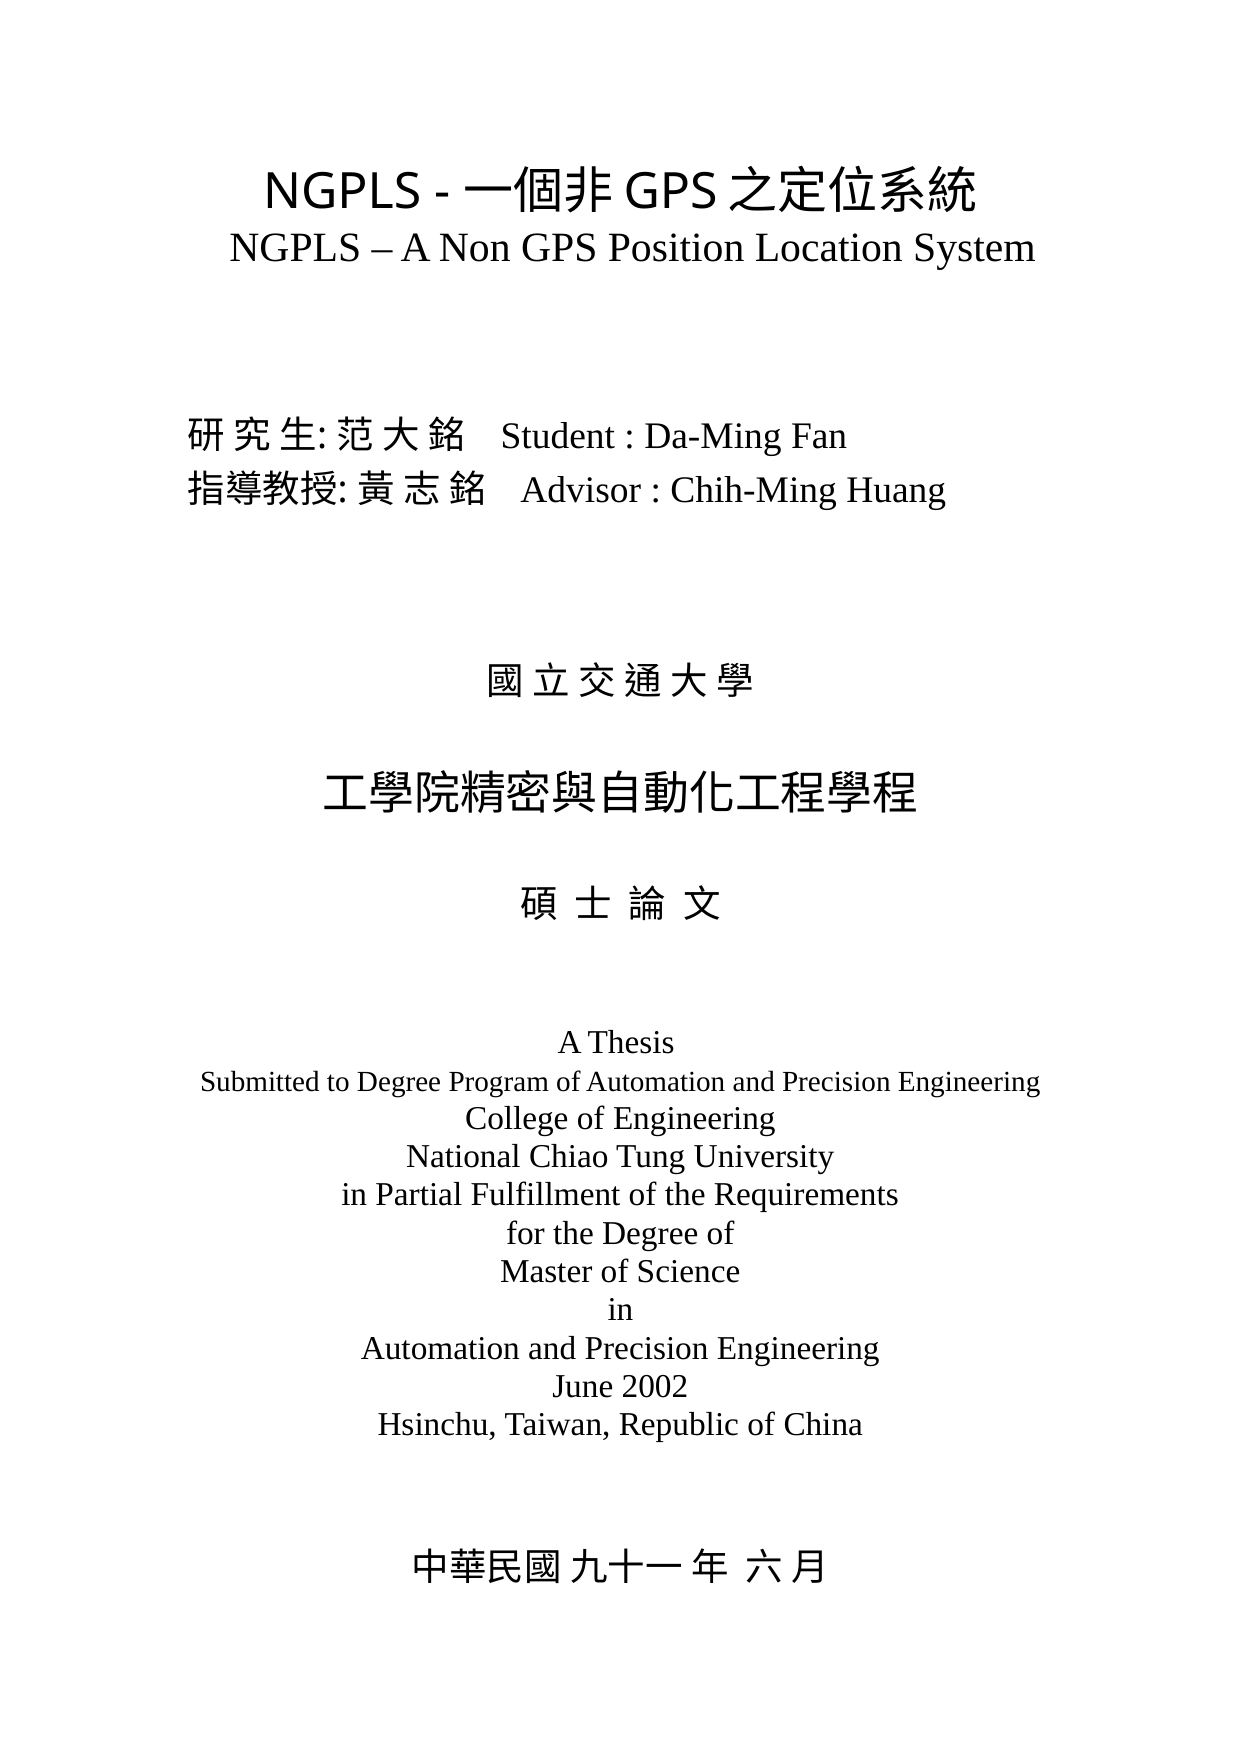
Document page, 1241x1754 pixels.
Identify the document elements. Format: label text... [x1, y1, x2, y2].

text 指導教授: 黃 志 銘 Advisor : Chih-Ming Huang [187, 459, 1053, 514]
text 中華民國 九十一 年 六 月 [187, 1537, 1053, 1591]
text NGPLS – A Non GPS Position Location System [187, 223, 1053, 271]
text National Chiao Tung University [187, 1136, 1053, 1175]
subtitle A Thesis [187, 1022, 1053, 1061]
text in [187, 1290, 1053, 1328]
text Hsinchu, Taiwan, Republic of China [187, 1405, 1053, 1443]
text June 2002 [187, 1366, 1053, 1405]
text 研 究 生: 范 大 銘 Student : Da-Ming Fan [187, 405, 1053, 459]
text Automation and Precision Engineering [187, 1328, 1053, 1366]
text 碩 士 論 文 [187, 874, 1053, 928]
text College of Engineering [187, 1098, 1053, 1136]
text NGPLS - 一個非GPS之定位系統 [187, 150, 1053, 223]
text in Partial Fulfillment of the Requirements [187, 1175, 1053, 1213]
text 國 立 交 通 大 學 [187, 651, 1053, 705]
text for the Degree of [187, 1213, 1053, 1251]
subtitle Master of Science [187, 1251, 1053, 1290]
subtitle Submitted to Degree Program of Automation and Precision Engineering [187, 1061, 1053, 1098]
text 工學院精密與自動化工程學程 [187, 756, 1053, 823]
